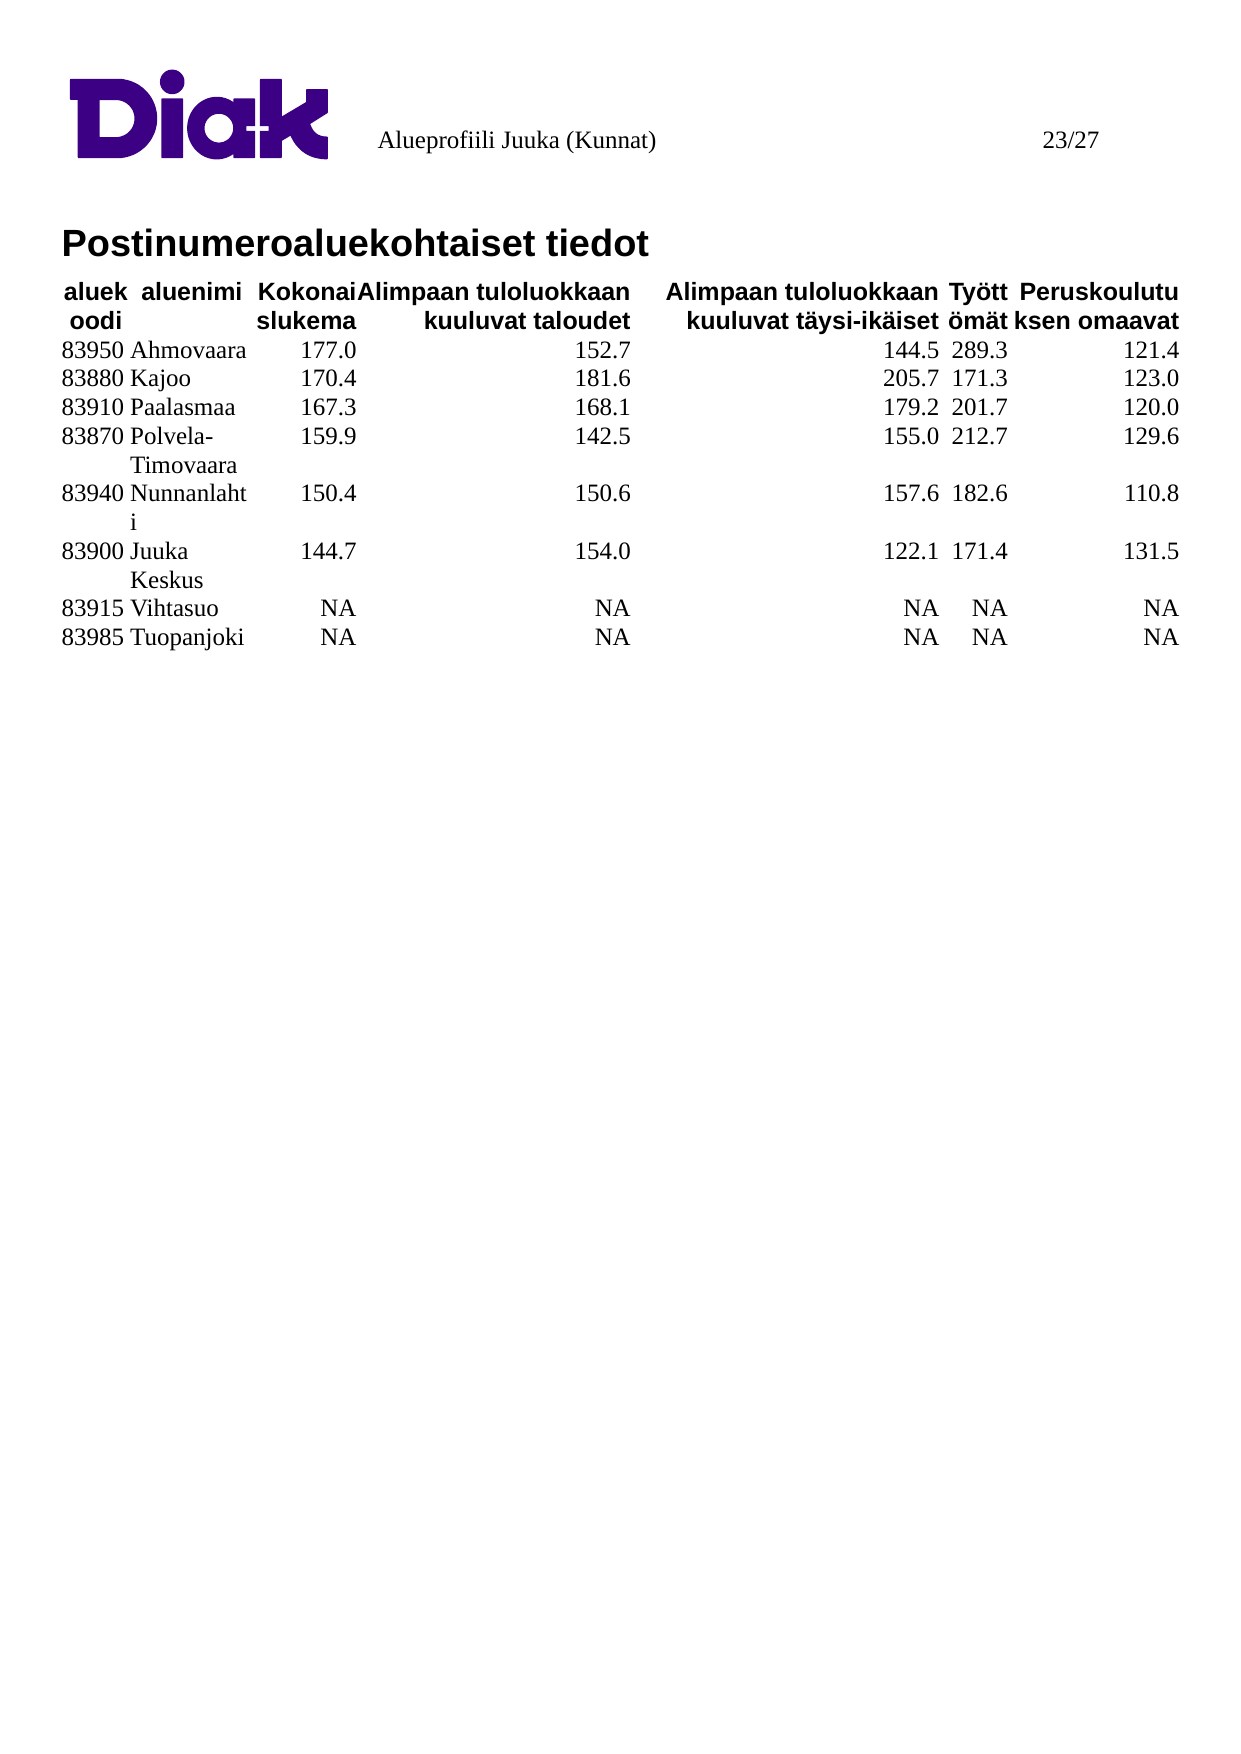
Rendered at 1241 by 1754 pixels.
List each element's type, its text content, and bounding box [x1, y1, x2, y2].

table_cell 150.6 [356, 479, 631, 536]
table_cell Juuka Keskus [130, 536, 253, 593]
table_cell 171.3 [939, 364, 1008, 392]
table_cell 83940 [61, 479, 130, 536]
table_cell 144.7 [253, 536, 356, 593]
table_header Peruskoulutuksen omaavat [1008, 277, 1179, 335]
table_cell NA [631, 594, 939, 622]
table_cell 155.0 [631, 421, 939, 478]
table_cell NA [356, 594, 631, 622]
table_cell 168.1 [356, 392, 631, 421]
table_cell 150.4 [253, 479, 356, 536]
table_cell Nunnanlahti [130, 479, 253, 536]
table_header Työttömät [939, 277, 1008, 335]
table_cell 159.9 [253, 421, 356, 478]
table_cell 83985 [61, 622, 130, 651]
table_cell NA [631, 622, 939, 651]
table_cell NA [939, 622, 1008, 651]
table_cell 144.5 [631, 335, 939, 363]
table_cell 131.5 [1008, 536, 1179, 593]
table_cell NA [356, 622, 631, 651]
table_cell 83950 [61, 335, 130, 363]
table_header Kokonaislukema [253, 277, 356, 335]
table_cell 123.0 [1008, 364, 1179, 392]
table_header aluekoodi [61, 277, 130, 335]
table_cell 120.0 [1008, 392, 1179, 421]
table_cell 157.6 [631, 479, 939, 536]
table_cell 177.0 [253, 335, 356, 363]
table_cell Paalasmaa [130, 392, 253, 421]
table_cell 171.4 [939, 536, 1008, 593]
table_cell 201.7 [939, 392, 1008, 421]
table_cell Vihtasuo [130, 594, 253, 622]
table_header Alimpaan tuloluokkaan kuuluvat taloudet [356, 277, 631, 335]
table_cell Tuopanjoki [130, 622, 253, 651]
table_cell 154.0 [356, 536, 631, 593]
table_cell 142.5 [356, 421, 631, 478]
table_cell 122.1 [631, 536, 939, 593]
table_cell 110.8 [1008, 479, 1179, 536]
table_cell NA [1008, 622, 1179, 651]
table_cell 129.6 [1008, 421, 1179, 478]
table_cell NA [1008, 594, 1179, 622]
subtitle Postinumeroaluekohtaiset tiedot [61, 221, 1179, 265]
table_cell 179.2 [631, 392, 939, 421]
table_header Alimpaan tuloluokkaan kuuluvat täysi-ikäiset [631, 277, 939, 335]
table_cell 167.3 [253, 392, 356, 421]
table_cell 83915 [61, 594, 130, 622]
table_cell 83910 [61, 392, 130, 421]
table_cell Kajoo [130, 364, 253, 392]
table_header aluenimi [130, 277, 253, 335]
table_cell 121.4 [1008, 335, 1179, 363]
table_cell NA [253, 622, 356, 651]
table_cell 83870 [61, 421, 130, 478]
table_cell Ahmovaara [130, 335, 253, 363]
table_cell 170.4 [253, 364, 356, 392]
table_cell 182.6 [939, 479, 1008, 536]
table_cell 205.7 [631, 364, 939, 392]
table_cell NA [939, 594, 1008, 622]
table_cell 181.6 [356, 364, 631, 392]
table_cell 83880 [61, 364, 130, 392]
table_cell 83900 [61, 536, 130, 593]
table_cell 289.3 [939, 335, 1008, 363]
table_cell NA [253, 594, 356, 622]
table_cell Polvela-Timovaara [130, 421, 253, 478]
table_cell 152.7 [356, 335, 631, 363]
table_cell 212.7 [939, 421, 1008, 478]
